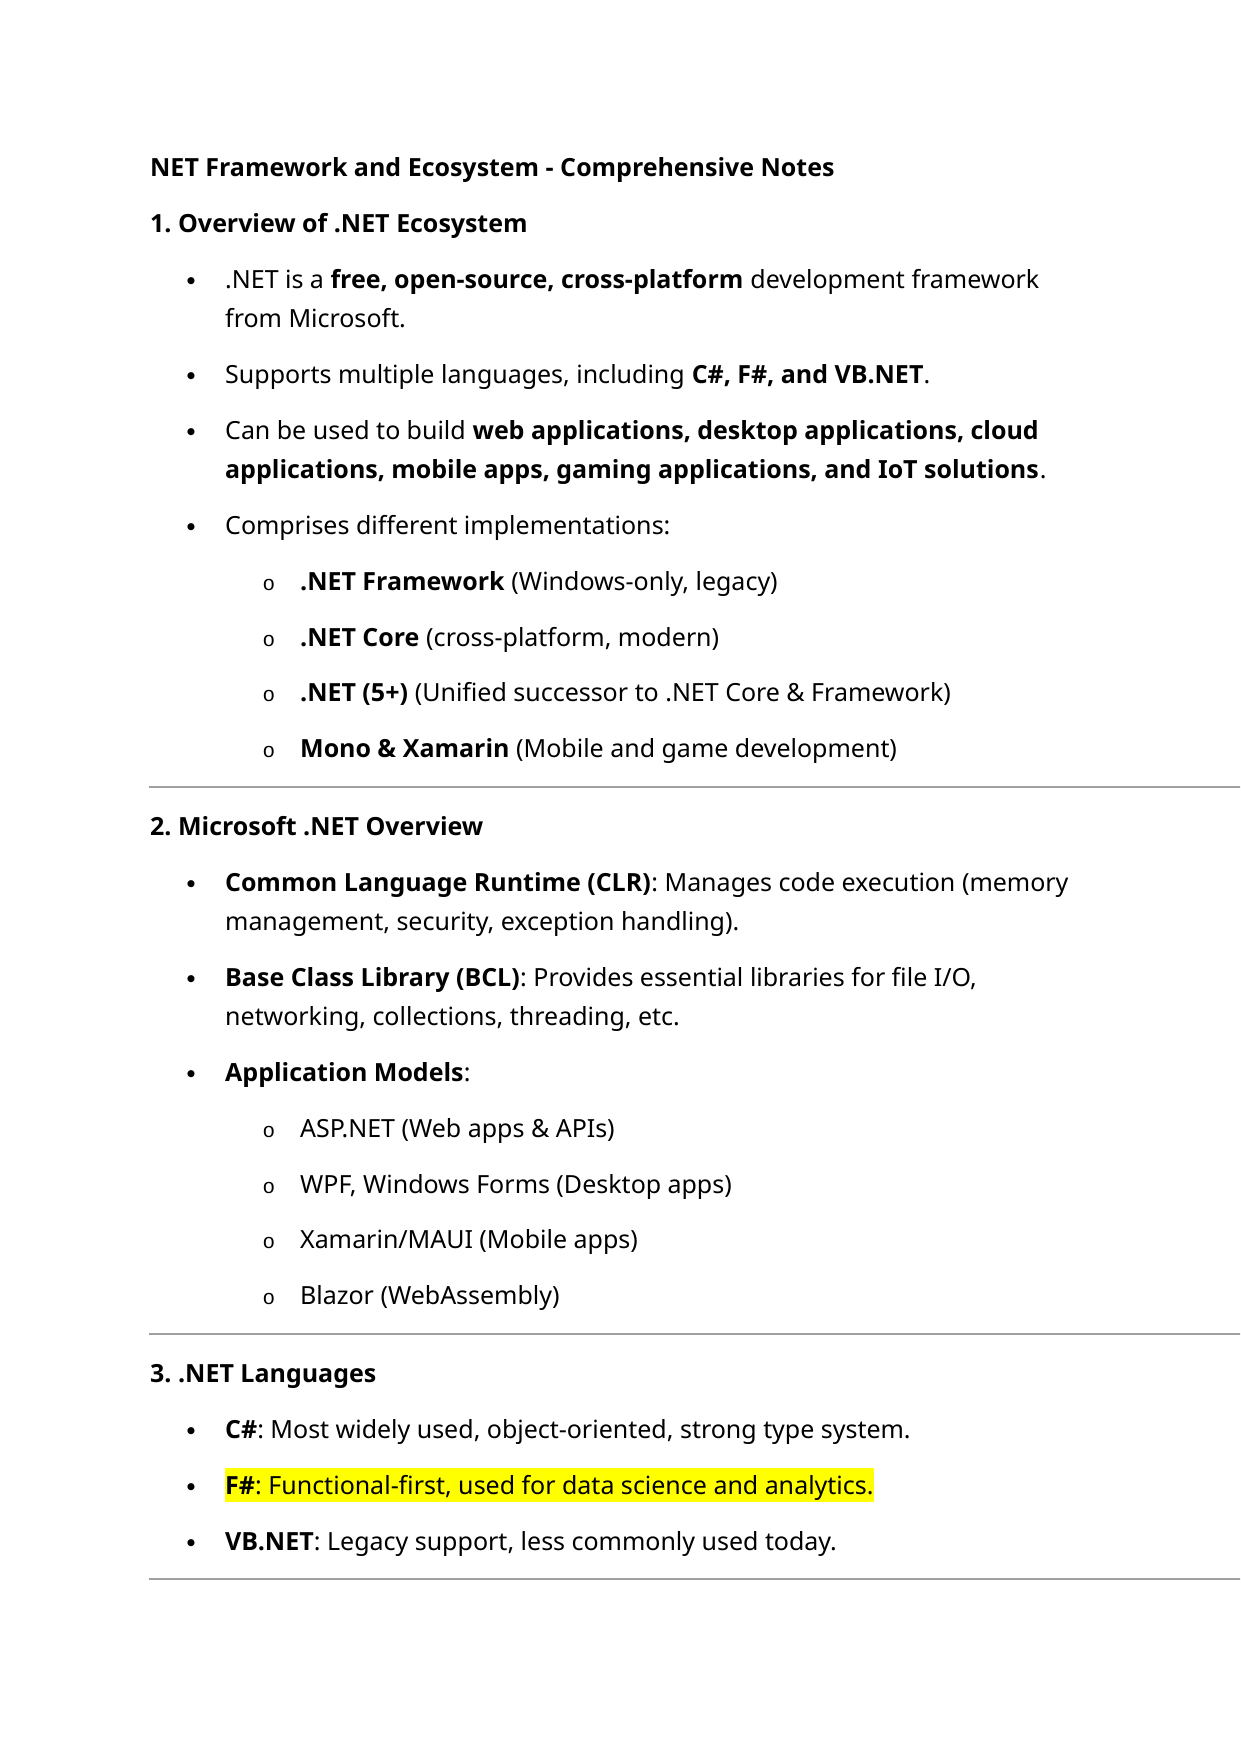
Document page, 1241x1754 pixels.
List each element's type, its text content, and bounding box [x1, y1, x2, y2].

text 2. Microsoft .NET Overview [150, 809, 1090, 843]
list Blazor (WebAssembly) [262, 1278, 1090, 1312]
list C#: Most widely used, object-oriented, strong type system. [187, 1412, 1090, 1446]
list Xamarin/MAUI (Mobile apps) [262, 1222, 1090, 1256]
list Common Language Runtime (CLR): Manages code execution (memory management, security, exception handling). [187, 864, 1090, 938]
list Comprises different implementations: [187, 507, 1090, 542]
list Base Class Library (BCL): Provides essential libraries for file I/O, networking, collections, threading, etc. [187, 959, 1090, 1033]
list .NET is a free, open-source, cross-platform development framework from Microsoft. [187, 262, 1090, 335]
list .NET Framework (Windows-only, legacy) [262, 563, 1090, 597]
list Mono & Xamarin (Mobile and game development) [262, 731, 1090, 765]
list .NET Core (cross-platform, modern) [262, 619, 1090, 653]
list F#: Functional-first, used for data science and analytics. [187, 1467, 1090, 1502]
list Application Models: [187, 1054, 1090, 1089]
list Supports multiple languages, including C#, F#, and VB.NET. [187, 357, 1090, 391]
text 3. .NET Languages [150, 1356, 1090, 1390]
list Can be used to build web applications, desktop applications, cloud applications, mobile apps, gaming applications, and IoT solutions. [187, 412, 1090, 486]
text NET Framework and Ecosystem - Comprehensive Notes [150, 150, 1090, 184]
list .NET (5+) (Unified successor to .NET Core & Framework) [262, 675, 1090, 709]
list VB.NET: Legacy support, less commonly used today. [187, 1523, 1090, 1557]
list ASP.NET (Web apps & APIs) [262, 1110, 1090, 1144]
text 1. Overview of .NET Ecosystem [150, 206, 1090, 240]
list WPF, Windows Forms (Desktop apps) [262, 1166, 1090, 1200]
